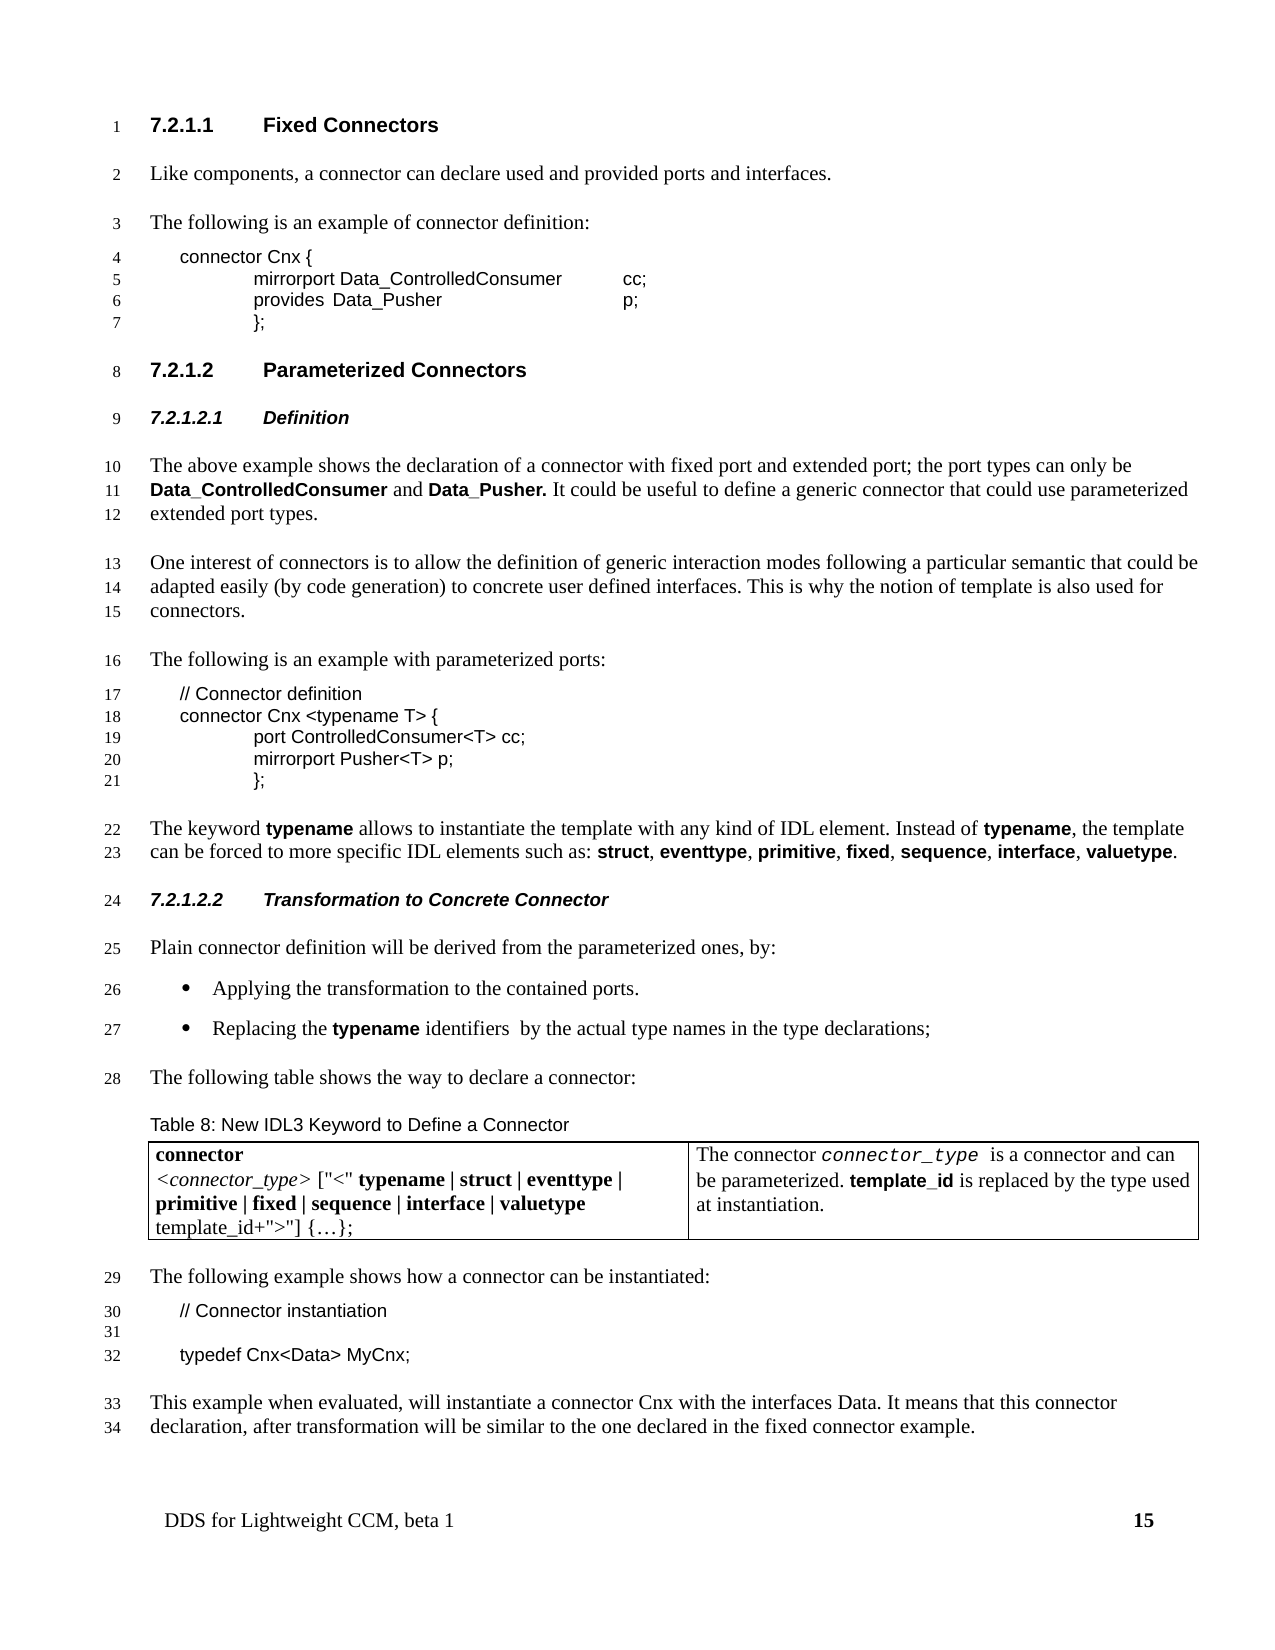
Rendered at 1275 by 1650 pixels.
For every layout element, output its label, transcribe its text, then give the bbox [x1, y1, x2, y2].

text The keyword typename allows to instantiate the template with any kind of IDL element. Instead of typename, the template can be forced to more specific IDL elements such as: struct, eventtype, primitive, fixed, sequence, interface, valuetype. [150, 815, 1200, 863]
text // Connector instantiation [179, 1300, 1200, 1322]
text One interest of connectors is to allow the definition of generic interaction modes following a particular semantic that could be adapted easily (by code generation) to concrete user defined interfaces. This is why the notion of template is also used for connectors. [150, 550, 1200, 622]
text This example when evaluated, will instantiate a connector Cnx with the interfaces Data. It means that this connector declaration, after transformation will be similar to the one declared in the fixed connector example. [150, 1390, 1200, 1438]
text Table 8: New IDL3 Keyword to Define a Connector [150, 1114, 1200, 1135]
subtitle Definition [150, 407, 1200, 428]
text Like components, a connector can declare used and provided ports and interfaces. [150, 161, 1200, 185]
list Replacing the typename identifiers by the actual type names in the type declarations; [182, 1016, 1200, 1040]
text typedef Cnx<Data> MyCnx; [179, 1343, 1200, 1365]
text Plain connector definition will be derived from the parameterized ones, by: [150, 935, 1200, 959]
table_header connector <connector_type> ["<" typename | struct | eventtype | primitive | fixed | sequence | interface | valuetype template_id+">"] {…}; [149, 1143, 688, 1239]
text mirrorport Data_ControlledConsumer cc; [179, 267, 1200, 289]
list Applying the transformation to the contained ports. [182, 976, 1200, 999]
subtitle Parameterized Connectors [150, 358, 1200, 382]
text mirrorport Pusher<T> p; [179, 747, 1200, 769]
table_header The connector connector_type is a connector and can be parameterized. template_id is replaced by the type used at instantiation. [689, 1143, 1198, 1239]
text port ControlledConsumer<T> cc; [179, 726, 1200, 747]
text The following is an example of connector definition: [150, 210, 1200, 234]
text The following is an example with parameterized ports: [150, 647, 1200, 671]
text provides Data_Pusher p; [179, 289, 1200, 311]
text }; [179, 769, 1200, 791]
subtitle Transformation to Concrete Connector [150, 888, 1200, 910]
text The following example shows how a connector can be instantiated: [150, 1264, 1200, 1288]
text }; [179, 311, 1200, 332]
text connector Cnx <typename T> { [179, 704, 1200, 726]
text The above example shows the declaration of a connector with fixed port and extended port; the port types can only be Data_ControlledConsumer and Data_Pusher. It could be useful to define a generic connector that could use parameterized extended port types. [150, 453, 1200, 525]
text // Connector definition [179, 683, 1200, 704]
text The following table shows the way to declare a connector: [150, 1065, 1200, 1089]
subtitle Fixed Connectors [150, 112, 1200, 136]
text connector Cnx { [179, 246, 1200, 267]
